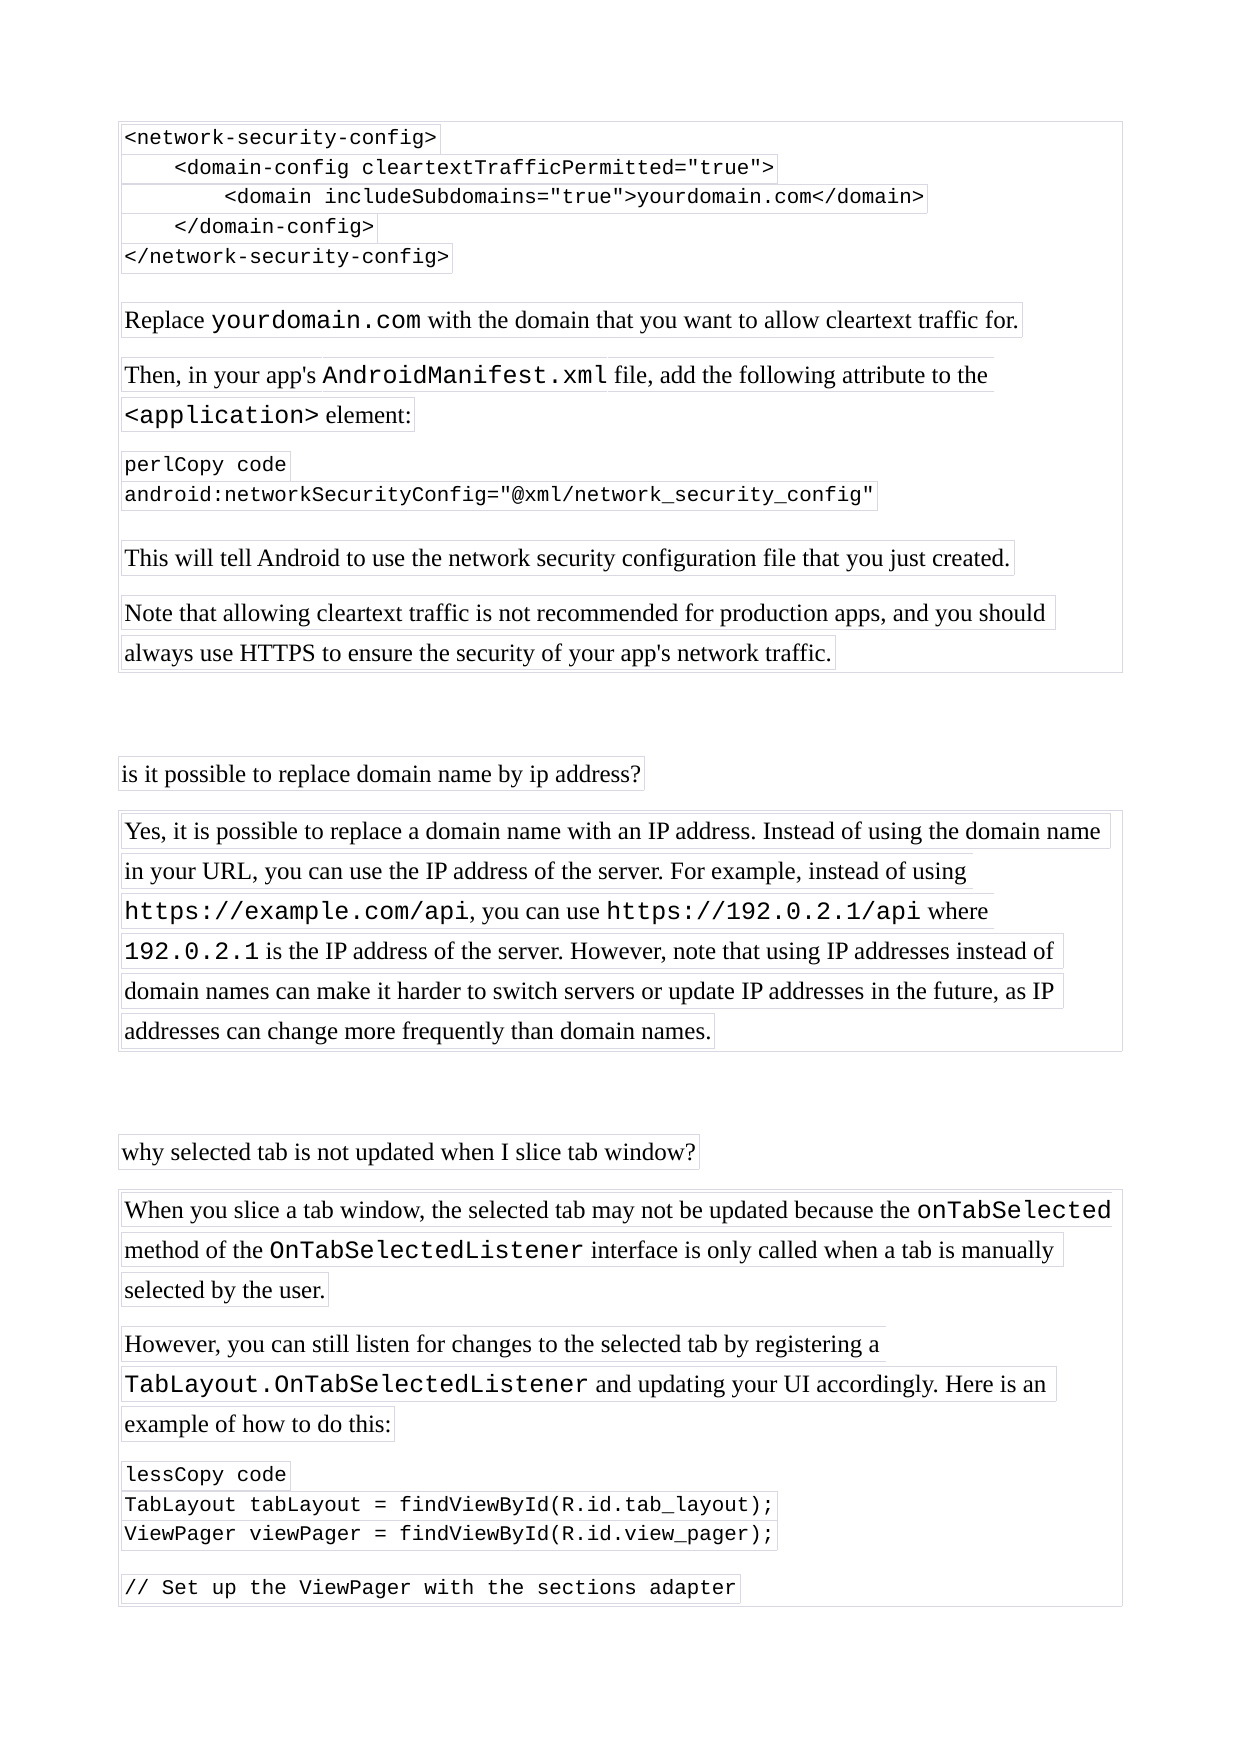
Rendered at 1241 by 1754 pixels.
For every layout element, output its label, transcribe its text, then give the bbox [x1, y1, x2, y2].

text Note that allowing cleartext traffic is not recommended for production apps, and you should always use HTTPS to ensure the security of your app's network traffic. [119, 592, 1122, 672]
text [700, 1134, 1122, 1169]
text TabLayout tabLayout = findViewById(R.id.tab_layout); [291, 1488, 1122, 1517]
text perlCopy code [119, 448, 1122, 478]
text <network-security-config> [119, 122, 1122, 151]
text Then, in your app's AndroidManifest.xml file, add the following attribute to the <application> element: [119, 354, 1122, 431]
text When you slice a tab window, the selected tab may not be updated because the onTabSelected method of the OnTabSelectedListener interface is only called when a tab is manually selected by the user. [119, 1190, 1122, 1307]
text why selected tab is not updated when I slice tab window? [119, 1135, 699, 1169]
text This will tell Android to use the network security configuration file that you just created. [119, 537, 1122, 575]
text ViewPager viewPager = findViewById(R.id.view_pager); [122, 1521, 777, 1550]
text </network-security-config> [122, 244, 452, 273]
text is it possible to replace domain name by ip address? [119, 757, 644, 790]
text [645, 756, 1122, 790]
text </domain-config> [122, 214, 377, 240]
text // Set up the ViewPager with the sections adapter [119, 1571, 1122, 1606]
text android:networkSecurityConfig="@xml/network_security_config" [291, 478, 1122, 511]
text <domain includeSubdomains="true">yourdomain.com</domain> [778, 181, 1122, 210]
text [778, 1517, 1122, 1550]
text However, you can still listen for changes to the selected tab by registering a TabLayout.OnTabSelectedListener and updating your UI accordingly. Here is an example of how to do this: [119, 1323, 1122, 1441]
text Yes, it is possible to replace a domain name with an IP address. Instead of using the domain name in your URL, you can use the IP address of the server. For example, instead of using https://example.com/api, you can use https://192.0.2.1/api where 192.0.2.1 is the IP address of the server. However, note that using IP addresses instead of domain names can make it harder to switch servers or update IP addresses in the future, as IP addresses can change more frequently than domain names. [119, 811, 1122, 1051]
text lessCopy code [119, 1458, 1122, 1488]
text android:networkSecurityConfig="@xml/network_security_config" [122, 482, 877, 510]
text Replace yourdomain.com with the domain that you want to allow cleartext traffic for. [119, 299, 1122, 337]
text TabLayout tabLayout = findViewById(R.id.tab_layout); [122, 1492, 777, 1517]
text <domain-config cleartextTrafficPermitted="true"> [441, 151, 1122, 181]
text <domain includeSubdomains="true">yourdomain.com</domain> [122, 185, 927, 210]
text <domain-config cleartextTrafficPermitted="true"> [122, 155, 777, 181]
text </network-security-config> [378, 240, 1122, 273]
text [378, 210, 1122, 240]
